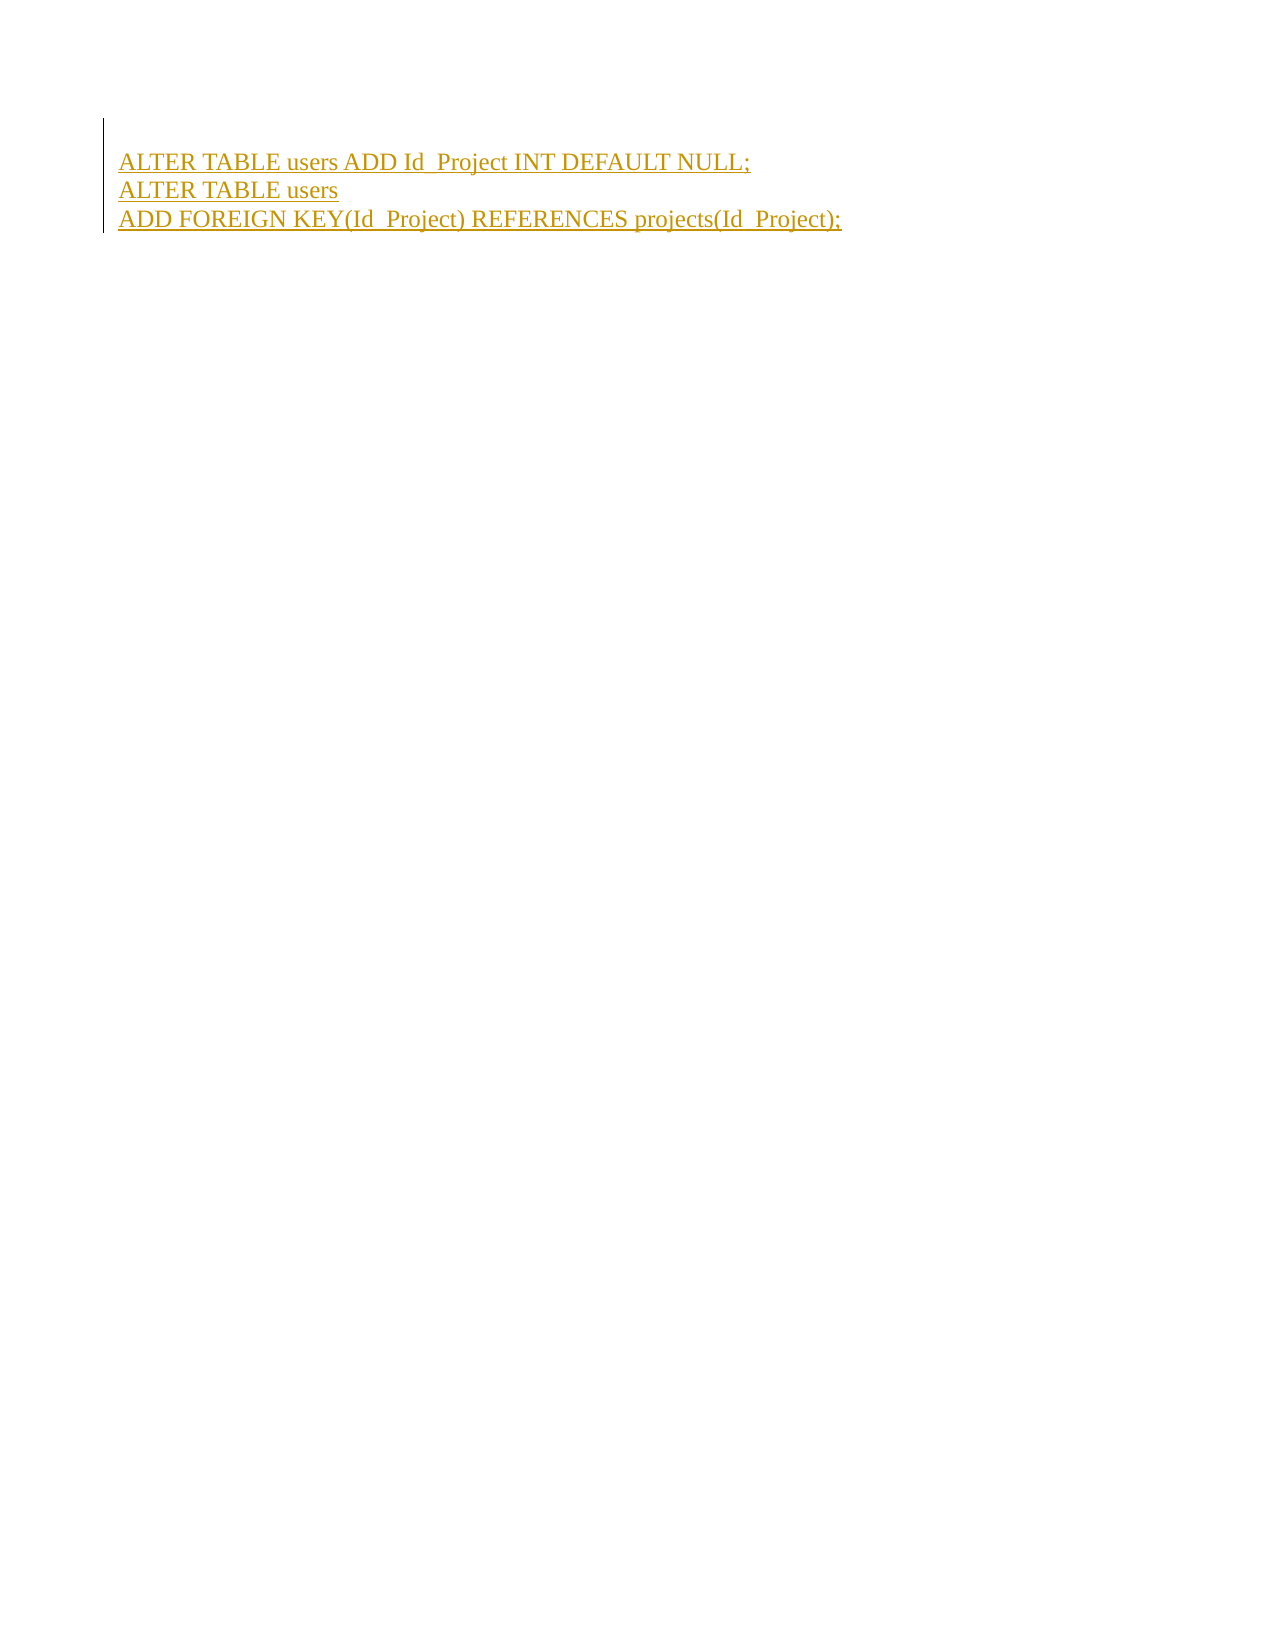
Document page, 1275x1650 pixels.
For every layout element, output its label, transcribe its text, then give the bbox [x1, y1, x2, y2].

text ADD FOREIGN KEY(Id_Project) REFERENCES projects(Id_Project); [118, 204, 1157, 233]
text ALTER TABLE users ADD Id_Project INT DEFAULT NULL; [118, 147, 1157, 176]
text ALTER TABLE users [118, 176, 1157, 204]
